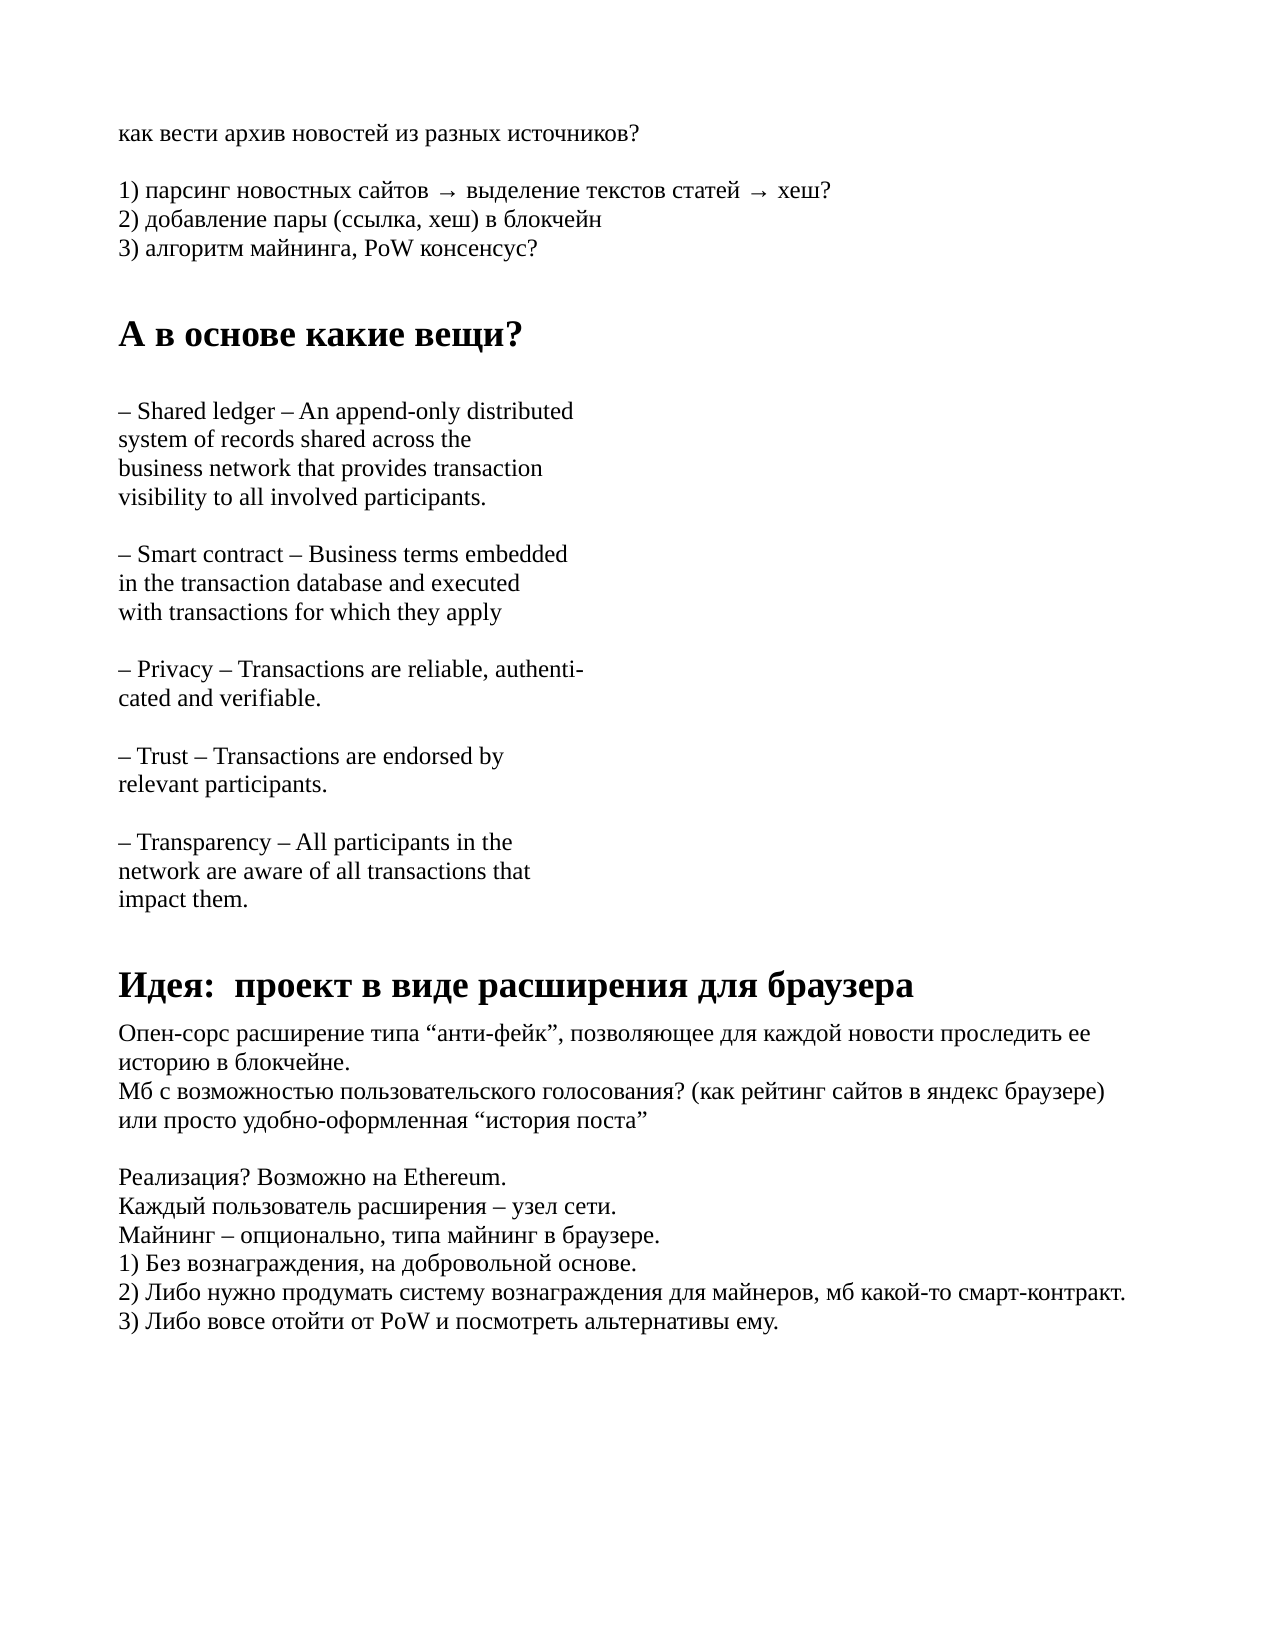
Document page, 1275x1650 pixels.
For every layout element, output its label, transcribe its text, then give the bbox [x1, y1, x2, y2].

text – Trust – Transactions are endorsed by [118, 741, 1157, 769]
text Мб с возможностью пользовательского голосования? (как рейтинг сайтов в яндекс браузере) [118, 1076, 1157, 1105]
text relevant participants. [118, 769, 1157, 798]
text 1) парсинг новостных сайтов → выделение текстов статей → хеш? [118, 176, 1157, 204]
text system of records shared across the [118, 424, 1157, 453]
text in the transaction database and executed [118, 568, 1157, 597]
text 1) Без вознаграждения, на добровольной основе. [118, 1248, 1157, 1277]
text – Shared ledger – An append-only distributed [118, 396, 1157, 424]
text Реализация? Возможно на Ethereum. [118, 1162, 1157, 1191]
subtitle Идея: проект в виде расширения для браузера [118, 963, 1157, 1006]
text Опен-сорс расширение типа “анти-фейк”, позволяющее для каждой новости проследить ее историю в блокчейне. [118, 1018, 1157, 1076]
text network are aware of all transactions that [118, 856, 1157, 884]
text 3) Либо вовсе отойти от PoW и посмотреть альтернативы ему. [118, 1306, 1157, 1335]
text 2) Либо нужно продумать систему вознаграждения для майнеров, мб какой-то смарт-контракт. [118, 1277, 1157, 1306]
text – Smart contract – Business terms embedded [118, 539, 1157, 568]
text business network that provides transaction [118, 453, 1157, 482]
text cated and verifiable. [118, 683, 1157, 712]
text Майнинг – опционально, типа майнинг в браузере. [118, 1220, 1157, 1248]
text Каждый пользователь расширения – узел сети. [118, 1191, 1157, 1220]
text или просто удобно-оформленная “история поста” [118, 1105, 1157, 1133]
text 2) добавление пары (ссылка, хеш) в блокчейн [118, 204, 1157, 233]
text – Privacy – Transactions are reliable, authenti- [118, 654, 1157, 683]
subtitle А в основе какие вещи? [118, 311, 1157, 354]
text visibility to all involved participants. [118, 482, 1157, 511]
text impact them. [118, 884, 1157, 913]
text как вести архив новостей из разных источников? [118, 118, 1157, 147]
text 3) алгоритм майнинга, PoW консенсус? [118, 233, 1157, 262]
text – Transparency – All participants in the [118, 827, 1157, 856]
text with transactions for which they apply [118, 597, 1157, 626]
